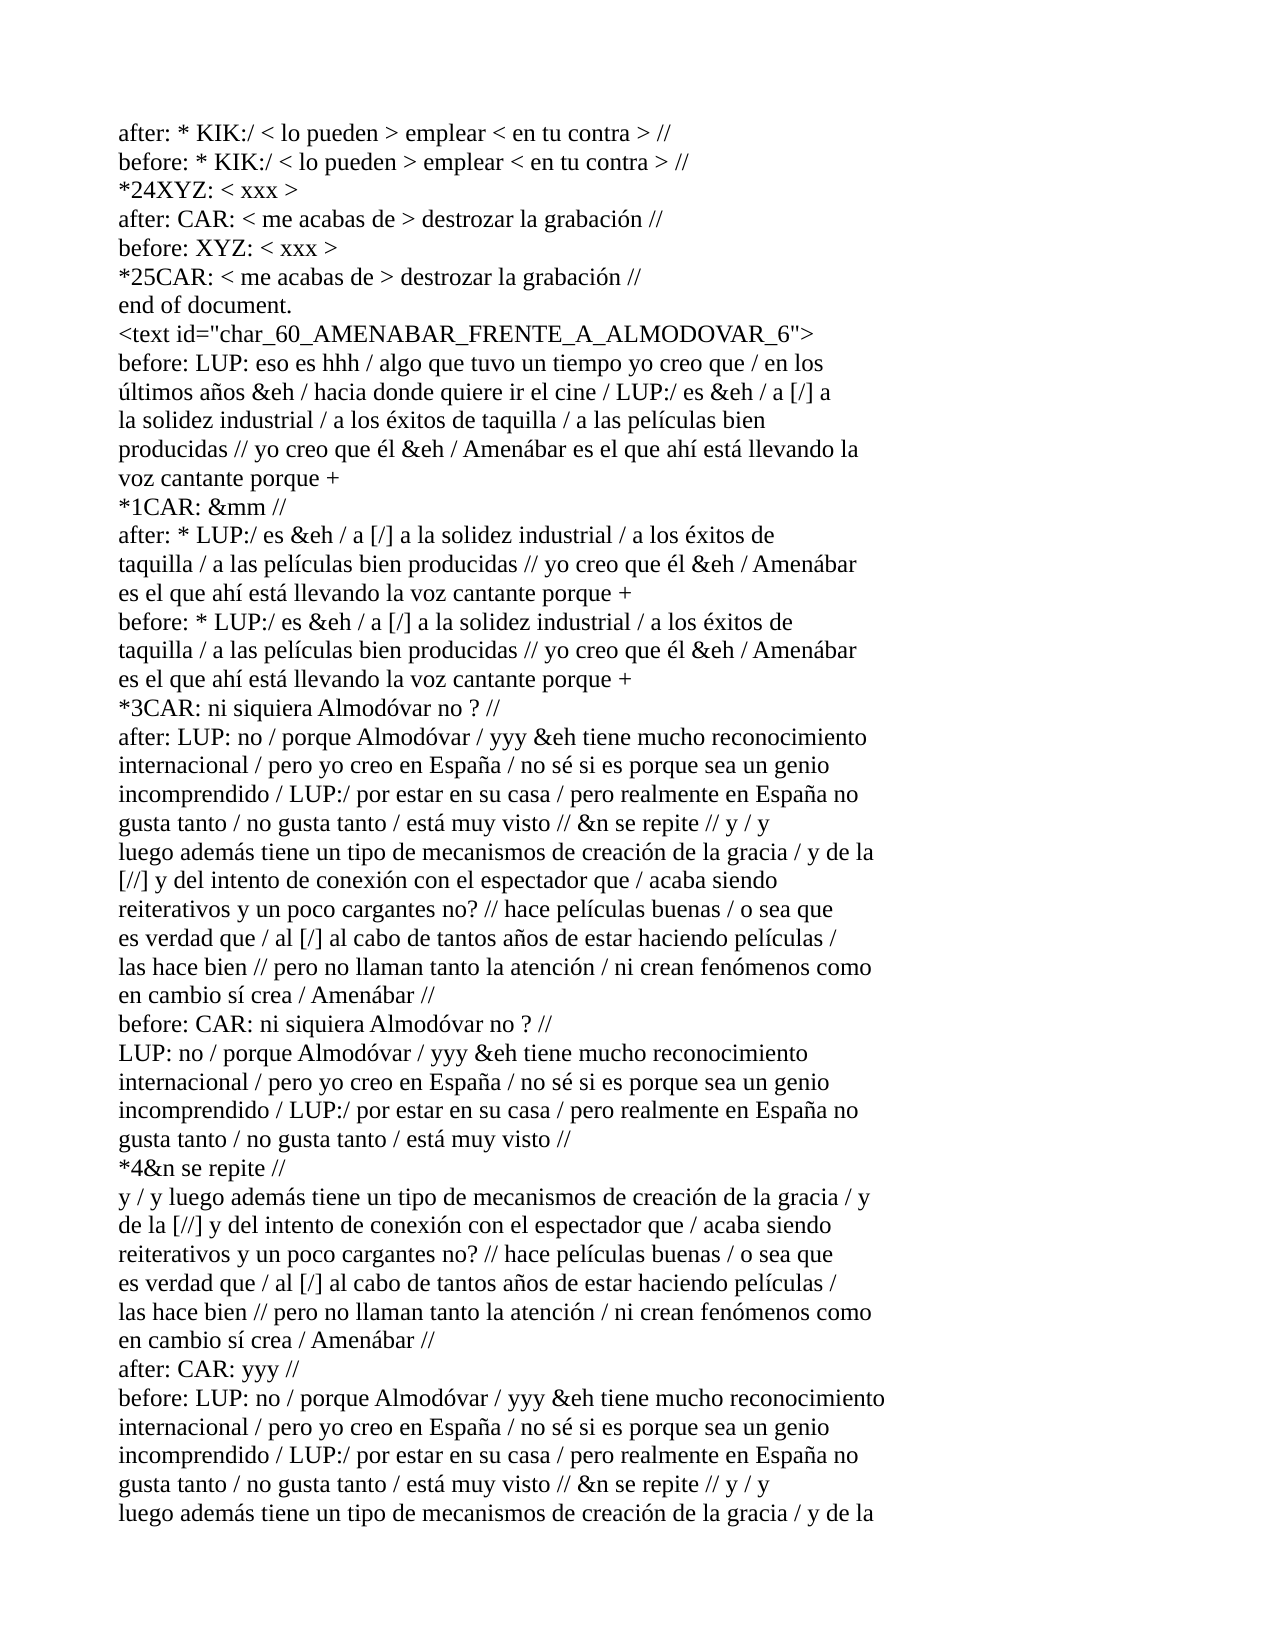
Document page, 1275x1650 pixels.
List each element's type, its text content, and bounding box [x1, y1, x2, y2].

text voz cantante porque + [118, 463, 1157, 492]
text before: LUP: eso es hhh / algo que tuvo un tiempo yo creo que / en los [118, 348, 1157, 377]
text las hace bien // pero no llaman tanto la atención / ni crean fenómenos como [118, 1297, 1157, 1326]
text en cambio sí crea / Amenábar // [118, 981, 1157, 1009]
text *4&n se repite // [118, 1153, 1157, 1182]
text incomprendido / LUP:/ por estar en su casa / pero realmente en España no [118, 1096, 1157, 1124]
text taquilla / a las películas bien producidas // yo creo que él &eh / Amenábar [118, 549, 1157, 578]
text luego además tiene un tipo de mecanismos de creación de la gracia / y de la [118, 837, 1157, 866]
text after: * KIK:/ < lo pueden > emplear < en tu contra > // [118, 118, 1157, 147]
text after: LUP: no / porque Almodóvar / yyy &eh tiene mucho reconocimiento [118, 722, 1157, 751]
text y / y luego además tiene un tipo de mecanismos de creación de la gracia / y [118, 1182, 1157, 1211]
text gusta tanto / no gusta tanto / está muy visto // &n se repite // y / y [118, 808, 1157, 837]
text internacional / pero yo creo en España / no sé si es porque sea un genio [118, 1067, 1157, 1096]
text *1CAR: &mm // [118, 492, 1157, 521]
text before: * KIK:/ < lo pueden > emplear < en tu contra > // [118, 147, 1157, 176]
text taquilla / a las películas bien producidas // yo creo que él &eh / Amenábar [118, 636, 1157, 664]
text en cambio sí crea / Amenábar // [118, 1326, 1157, 1354]
text before: * LUP:/ es &eh / a [/] a la solidez industrial / a los éxitos de [118, 607, 1157, 636]
text luego además tiene un tipo de mecanismos de creación de la gracia / y de la [118, 1498, 1157, 1527]
text *24XYZ: < xxx > [118, 176, 1157, 204]
text before: CAR: ni siquiera Almodóvar no ? // [118, 1009, 1157, 1038]
text before: LUP: no / porque Almodóvar / yyy &eh tiene mucho reconocimiento [118, 1383, 1157, 1412]
text *25CAR: < me acabas de > destrozar la grabación // [118, 262, 1157, 291]
text internacional / pero yo creo en España / no sé si es porque sea un genio [118, 751, 1157, 779]
text LUP: no / porque Almodóvar / yyy &eh tiene mucho reconocimiento [118, 1038, 1157, 1067]
text internacional / pero yo creo en España / no sé si es porque sea un genio [118, 1412, 1157, 1441]
text reiterativos y un poco cargantes no? // hace películas buenas / o sea que [118, 894, 1157, 923]
text las hace bien // pero no llaman tanto la atención / ni crean fenómenos como [118, 952, 1157, 981]
text es verdad que / al [/] al cabo de tantos años de estar haciendo películas / [118, 1268, 1157, 1297]
text *3CAR: ni siquiera Almodóvar no ? // [118, 693, 1157, 722]
text end of document. [118, 291, 1157, 319]
text de la [//] y del intento de conexión con el espectador que / acaba siendo [118, 1211, 1157, 1239]
text [//] y del intento de conexión con el espectador que / acaba siendo [118, 866, 1157, 894]
text es verdad que / al [/] al cabo de tantos años de estar haciendo películas / [118, 923, 1157, 952]
text gusta tanto / no gusta tanto / está muy visto // &n se repite // y / y [118, 1469, 1157, 1498]
text reiterativos y un poco cargantes no? // hace películas buenas / o sea que [118, 1239, 1157, 1268]
text after: CAR: < me acabas de > destrozar la grabación // [118, 204, 1157, 233]
text after: * LUP:/ es &eh / a [/] a la solidez industrial / a los éxitos de [118, 521, 1157, 549]
text after: CAR: yyy // [118, 1354, 1157, 1383]
text últimos años &eh / hacia donde quiere ir el cine / LUP:/ es &eh / a [/] a [118, 377, 1157, 406]
text producidas // yo creo que él &eh / Amenábar es el que ahí está llevando la [118, 434, 1157, 463]
text es el que ahí está llevando la voz cantante porque + [118, 578, 1157, 607]
text es el que ahí está llevando la voz cantante porque + [118, 664, 1157, 693]
text incomprendido / LUP:/ por estar en su casa / pero realmente en España no [118, 1441, 1157, 1469]
text <text id="char_60_AMENABAR_FRENTE_A_ALMODOVAR_6"> [118, 319, 1157, 348]
text before: XYZ: < xxx > [118, 233, 1157, 262]
text la solidez industrial / a los éxitos de taquilla / a las películas bien [118, 406, 1157, 434]
text gusta tanto / no gusta tanto / está muy visto // [118, 1124, 1157, 1153]
text incomprendido / LUP:/ por estar en su casa / pero realmente en España no [118, 779, 1157, 808]
